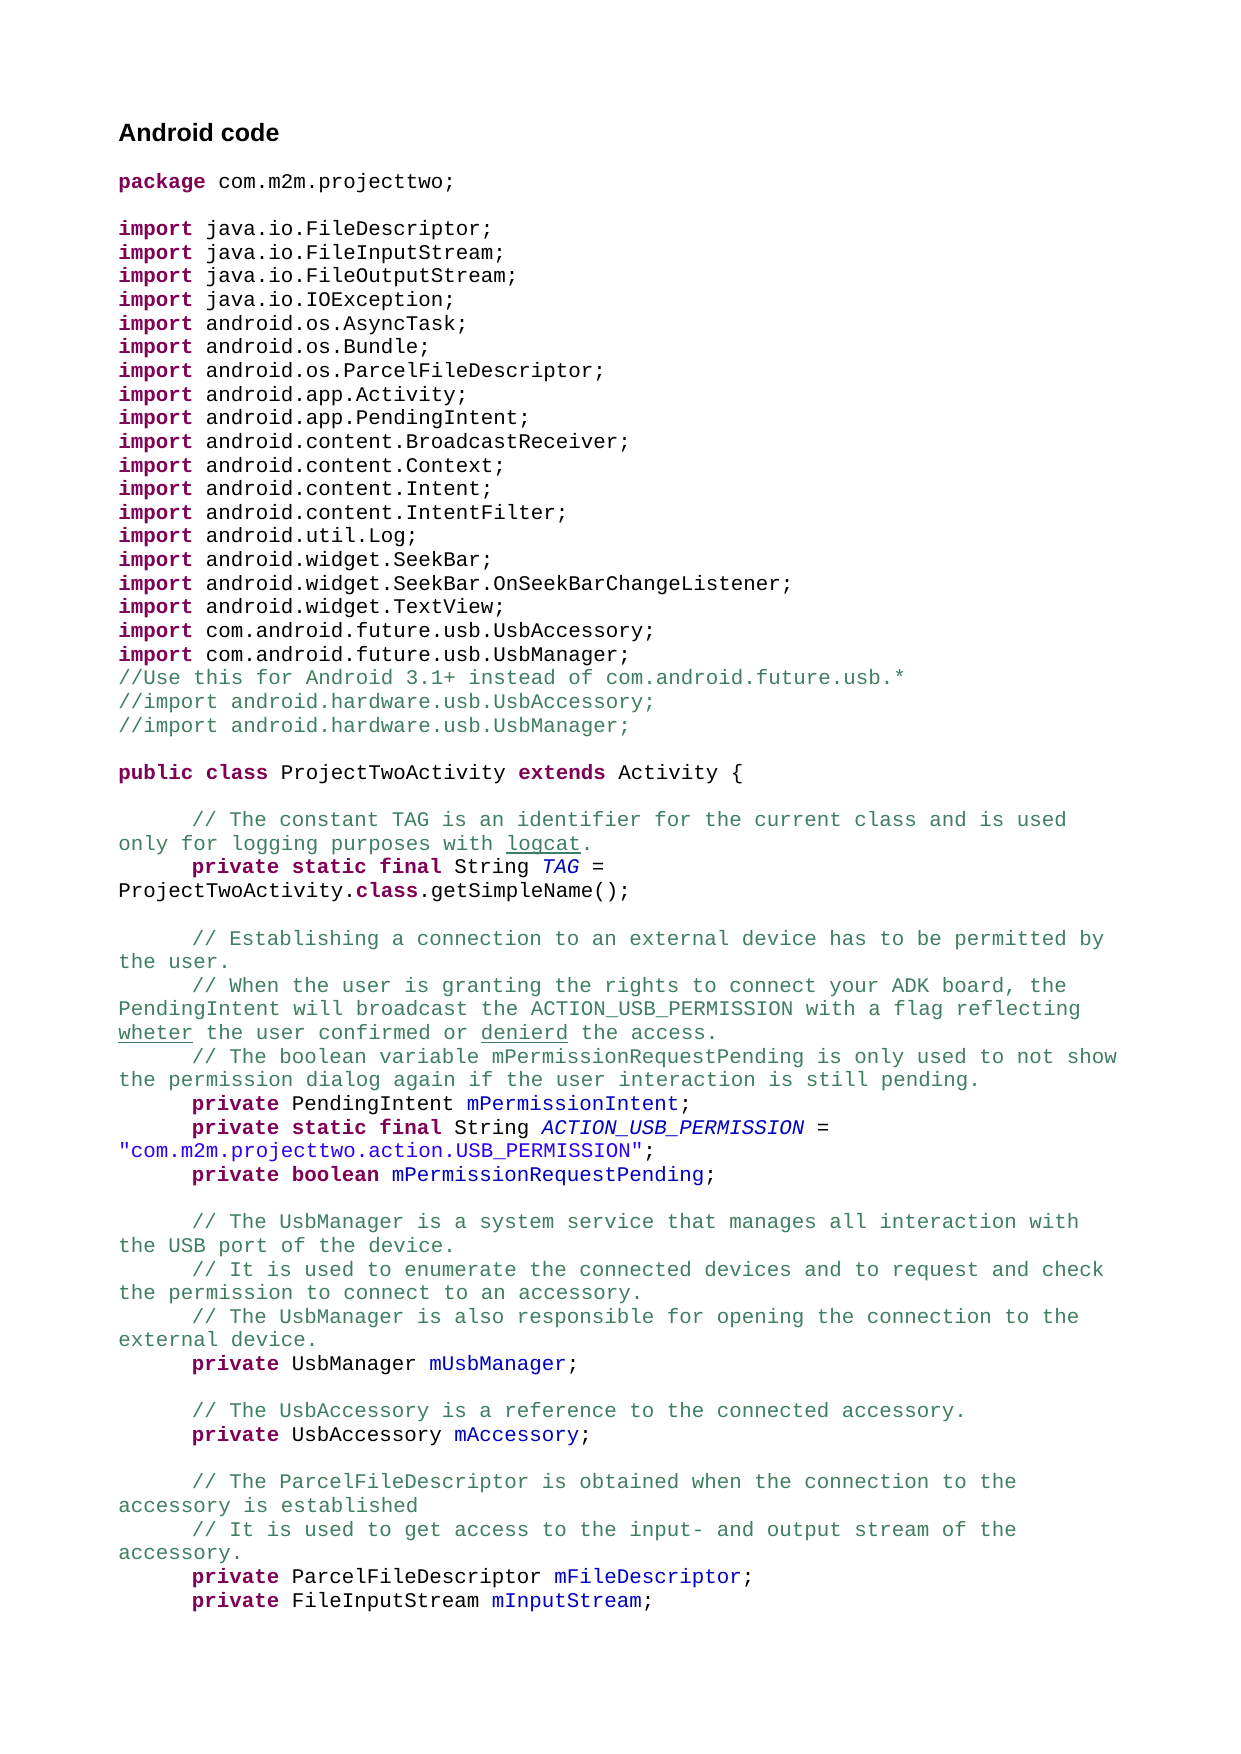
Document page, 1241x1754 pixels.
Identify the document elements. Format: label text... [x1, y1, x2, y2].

text // It is used to enumerate the connected devices and to request and check the permission to connect to an accessory. [118, 1258, 1122, 1306]
text import android.os.ParcelFileDescriptor; [118, 360, 1122, 384]
text import java.io.FileDescriptor; [118, 218, 1122, 242]
text // When the user is granting the rights to connect your ADK board, the PendingIntent will broadcast the ACTION_USB_PERMISSION with a flag reflecting wheter the user confirmed or denierd the access. [118, 975, 1122, 1046]
text private FileInputStream mInputStream; [118, 1589, 1122, 1613]
text // The constant TAG is an identifier for the current class and is used only for logging purposes with logcat. [118, 809, 1122, 857]
text import java.io.FileInputStream; [118, 242, 1122, 265]
text // The boolean variable mPermissionRequestPending is only used to not show the permission dialog again if the user interaction is still pending. [118, 1046, 1122, 1093]
text //import android.hardware.usb.UsbManager; [118, 715, 1122, 738]
text //Use this for Android 3.1+ instead of com.android.future.usb.* [118, 667, 1122, 691]
text import android.content.BroadcastReceiver; [118, 431, 1122, 454]
text private ParcelFileDescriptor mFileDescriptor; [118, 1566, 1122, 1589]
text // The UsbAccessory is a reference to the connected accessory. [118, 1400, 1122, 1424]
text import android.os.Bundle; [118, 336, 1122, 360]
text import android.os.AsyncTask; [118, 313, 1122, 336]
text import android.widget.SeekBar.OnSeekBarChangeListener; [118, 573, 1122, 596]
text private static final String ACTION_USB_PERMISSION = "com.m2m.projecttwo.action.USB_PERMISSION"; [118, 1117, 1122, 1164]
text import java.io.FileOutputStream; [118, 265, 1122, 289]
text package com.m2m.projecttwo; [118, 171, 1122, 194]
text // The UsbManager is a system service that manages all interaction with the USB port of the device. [118, 1211, 1122, 1258]
text // Establishing a connection to an external device has to be permitted by the user. [118, 927, 1122, 975]
text import android.widget.TextView; [118, 596, 1122, 620]
text // The ParcelFileDescriptor is obtained when the connection to the accessory is established [118, 1471, 1122, 1519]
text private boolean mPermissionRequestPending; [118, 1164, 1122, 1188]
text import android.widget.SeekBar; [118, 549, 1122, 573]
text import android.app.Activity; [118, 384, 1122, 407]
text import android.app.PendingIntent; [118, 407, 1122, 431]
text // The UsbManager is also responsible for opening the connection to the external device. [118, 1306, 1122, 1353]
text import android.content.Context; [118, 454, 1122, 478]
text private static final String TAG = ProjectTwoActivity.class.getSimpleName(); [118, 857, 1122, 904]
text public class ProjectTwoActivity extends Activity { [118, 762, 1122, 786]
text private UsbManager mUsbManager; [118, 1353, 1122, 1377]
text import android.util.Log; [118, 526, 1122, 549]
text import com.android.future.usb.UsbManager; [118, 644, 1122, 667]
text import java.io.IOException; [118, 289, 1122, 313]
text //import android.hardware.usb.UsbAccessory; [118, 691, 1122, 715]
text private PendingIntent mPermissionIntent; [118, 1093, 1122, 1117]
text Android code [118, 118, 1122, 147]
text // It is used to get access to the input- and output stream of the accessory. [118, 1519, 1122, 1566]
text import android.content.IntentFilter; [118, 502, 1122, 526]
text private UsbAccessory mAccessory; [118, 1424, 1122, 1448]
text import android.content.Intent; [118, 478, 1122, 502]
text import com.android.future.usb.UsbAccessory; [118, 620, 1122, 644]
